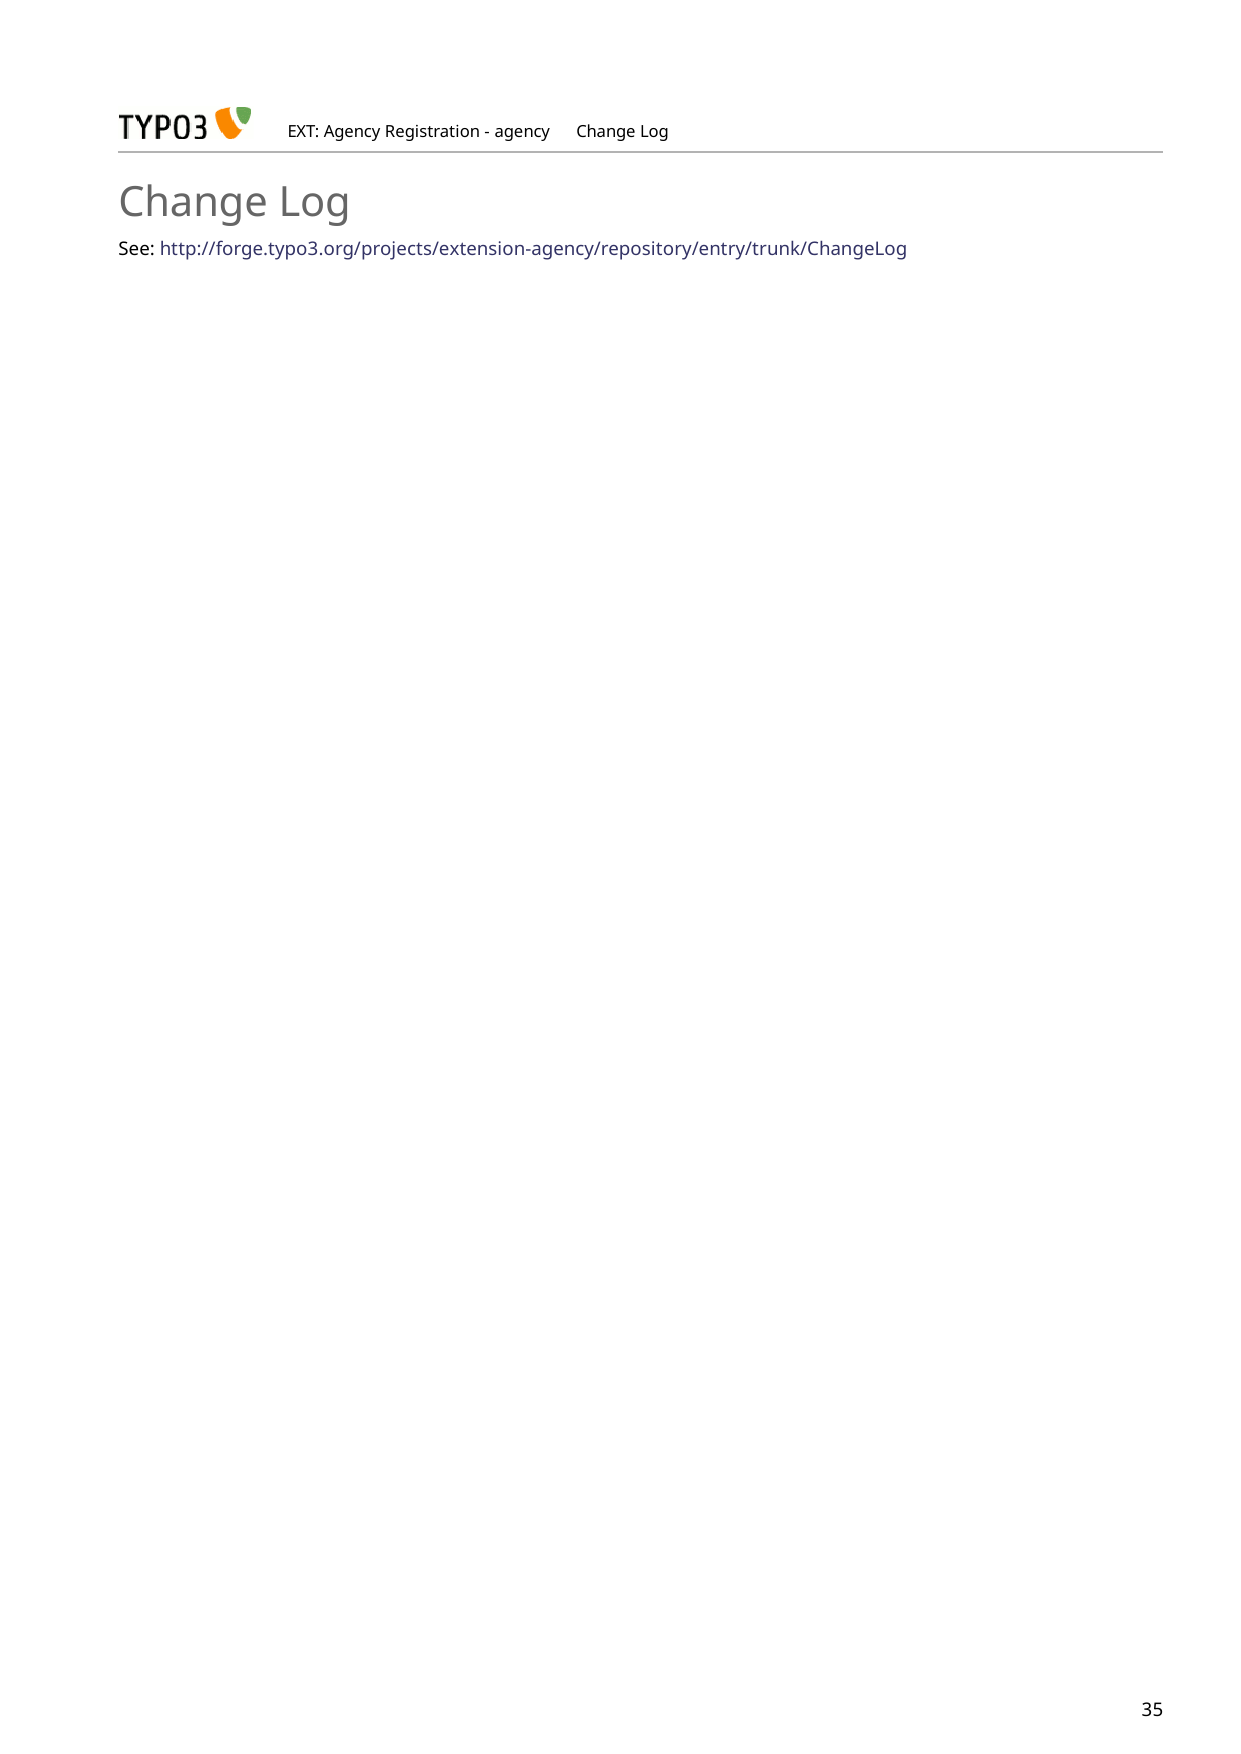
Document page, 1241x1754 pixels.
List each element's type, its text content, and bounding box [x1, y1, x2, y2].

text See: http://forge.typo3.org/projects/extension-agency/repository/entry/trunk/ChangeLog [118, 234, 1163, 260]
subtitle Change Log [118, 172, 1163, 228]
picture [118, 106, 254, 139]
